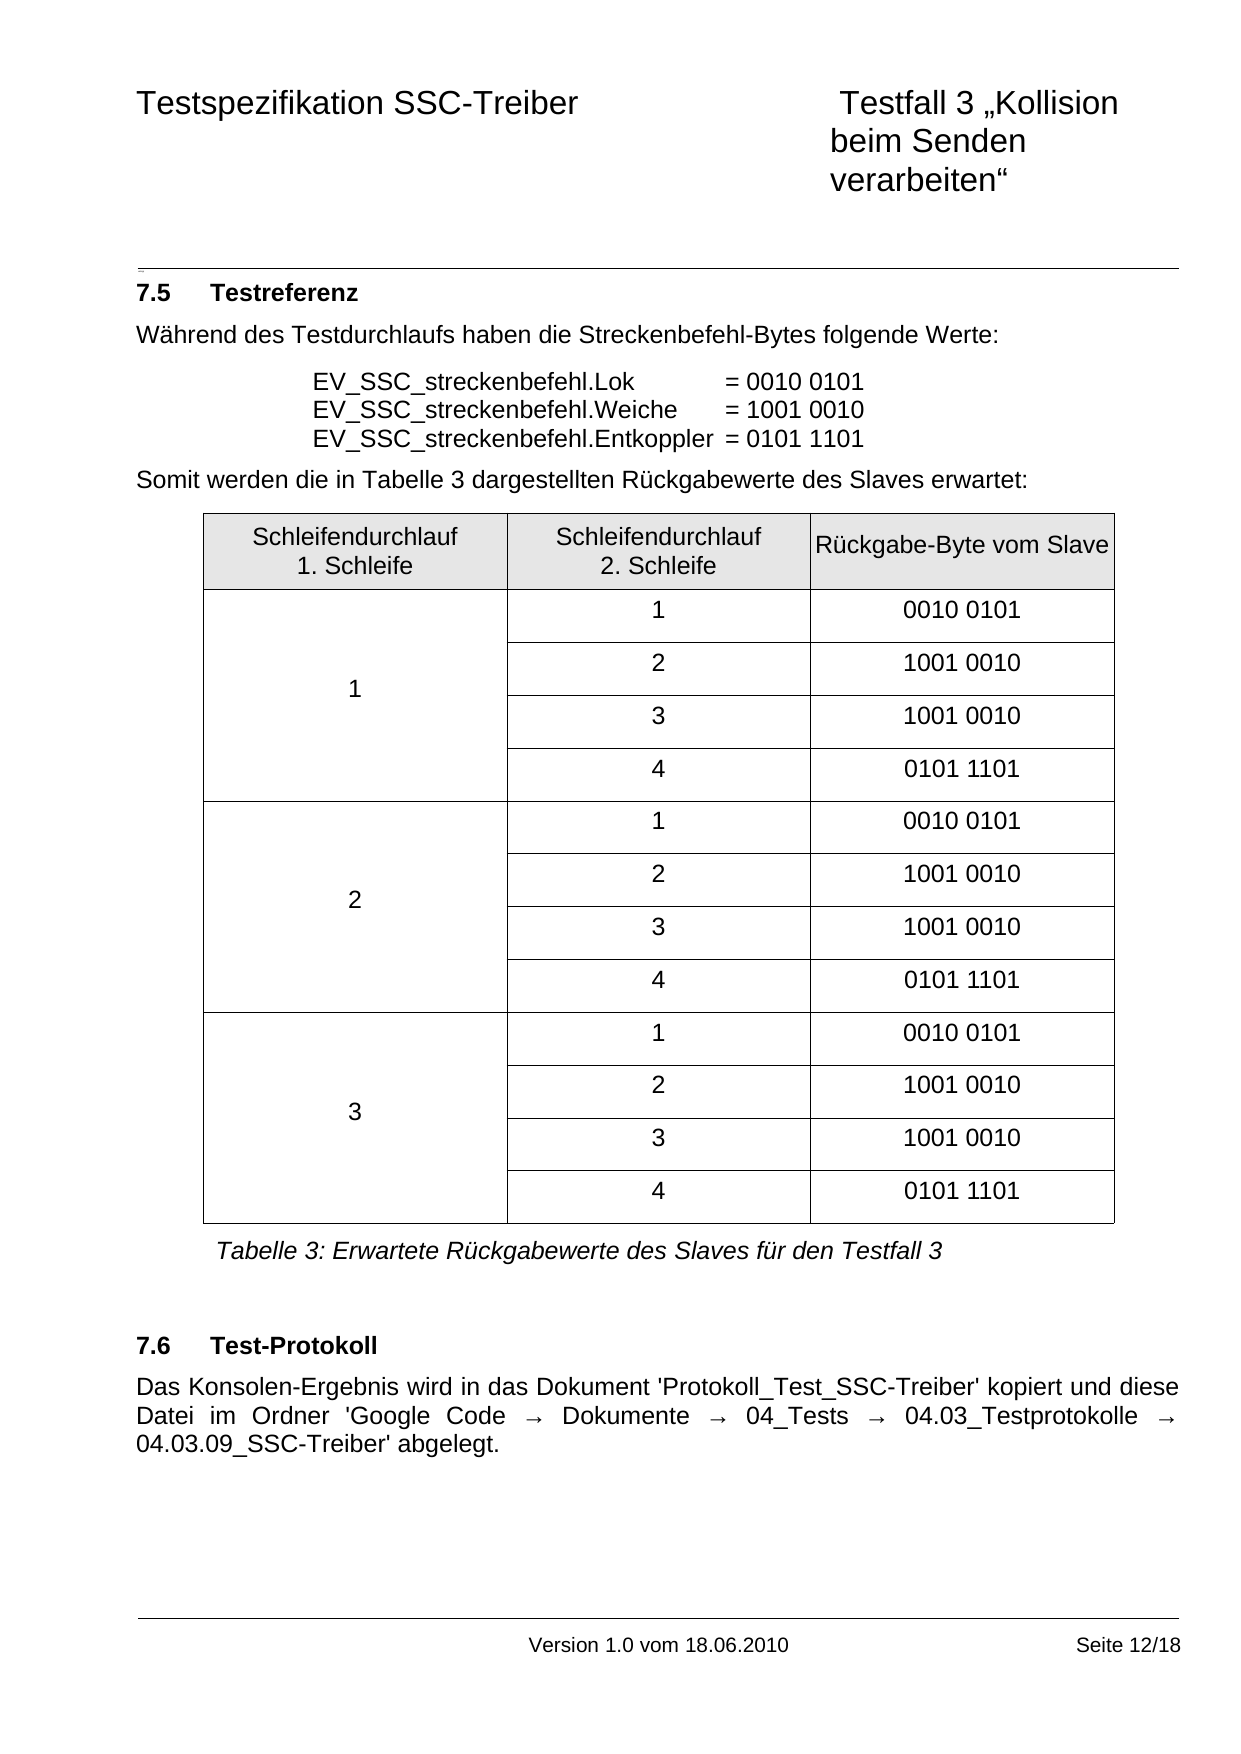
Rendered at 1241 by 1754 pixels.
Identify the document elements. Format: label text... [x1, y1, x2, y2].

table_cell 3 [508, 907, 810, 959]
table_cell 1 [508, 802, 810, 853]
table_cell 1 [508, 590, 810, 642]
table_cell 1001 0010 [811, 1119, 1114, 1170]
table_cell 1001 0010 [811, 1066, 1114, 1117]
table_cell 1001 0010 [811, 696, 1114, 748]
text EV_SSC_streckenbefehl.Entkoppler = 0101 1101 [312, 424, 1181, 453]
table_cell 4 [508, 749, 810, 801]
table_cell 0010 0101 [811, 1013, 1114, 1064]
text Tabelle 3: Erwartete Rückgabewerte des Slaves für den Testfall 3 [215, 1236, 1181, 1264]
table_cell 1 [508, 1013, 810, 1064]
table_cell 0010 0101 [811, 590, 1114, 642]
table_cell 3 [508, 1119, 810, 1170]
table_cell 2 [508, 1066, 810, 1117]
table_cell 1001 0010 [811, 907, 1114, 959]
table_cell 4 [508, 1171, 810, 1223]
table_cell 0010 0101 [811, 802, 1114, 853]
table_cell 3 [204, 1013, 507, 1223]
table_cell 2 [204, 802, 507, 1012]
subtitle Test-Protokoll [136, 1331, 1181, 1359]
subtitle Testreferenz [136, 289, 1181, 307]
text Das Konsolen-Ergebnis wird in das Dokument 'Protokoll_Test_SSC-Treiber' kopiert und diese Datei im Ordner 'Google Code → Dokumente → 04_Tests → 04.03_Testprotokolle → 04.03.09_SSC-Treiber' abgelegt. [136, 1372, 1181, 1458]
text EV_SSC_streckenbefehl.Lok = 0010 0101 [312, 367, 1181, 395]
table_cell 0101 1101 [811, 749, 1114, 801]
table_cell 1 [204, 590, 507, 801]
table_header Schleifendurchlauf 1. Schleife [204, 514, 507, 589]
table_cell 2 [508, 643, 810, 695]
text Somit werden die in Tabelle 3 dargestellten Rückgabewerte des Slaves erwartet: [136, 465, 1181, 494]
table_cell 4 [508, 960, 810, 1012]
table_cell 0101 1101 [811, 1171, 1114, 1223]
text EV_SSC_streckenbefehl.Weiche = 1001 0010 [312, 395, 1181, 424]
table_cell 1001 0010 [811, 854, 1114, 906]
table_cell 0101 1101 [811, 960, 1114, 1012]
table_header Schleifendurchlauf 2. Schleife [508, 514, 810, 589]
text Während des Testdurchlaufs haben die Streckenbefehl-Bytes folgende Werte: [136, 319, 1181, 348]
table_cell 2 [508, 854, 810, 906]
table_header Rückgabe-Byte vom Slave [811, 514, 1114, 589]
table_cell 1001 0010 [811, 643, 1114, 695]
table_cell 3 [508, 696, 810, 748]
